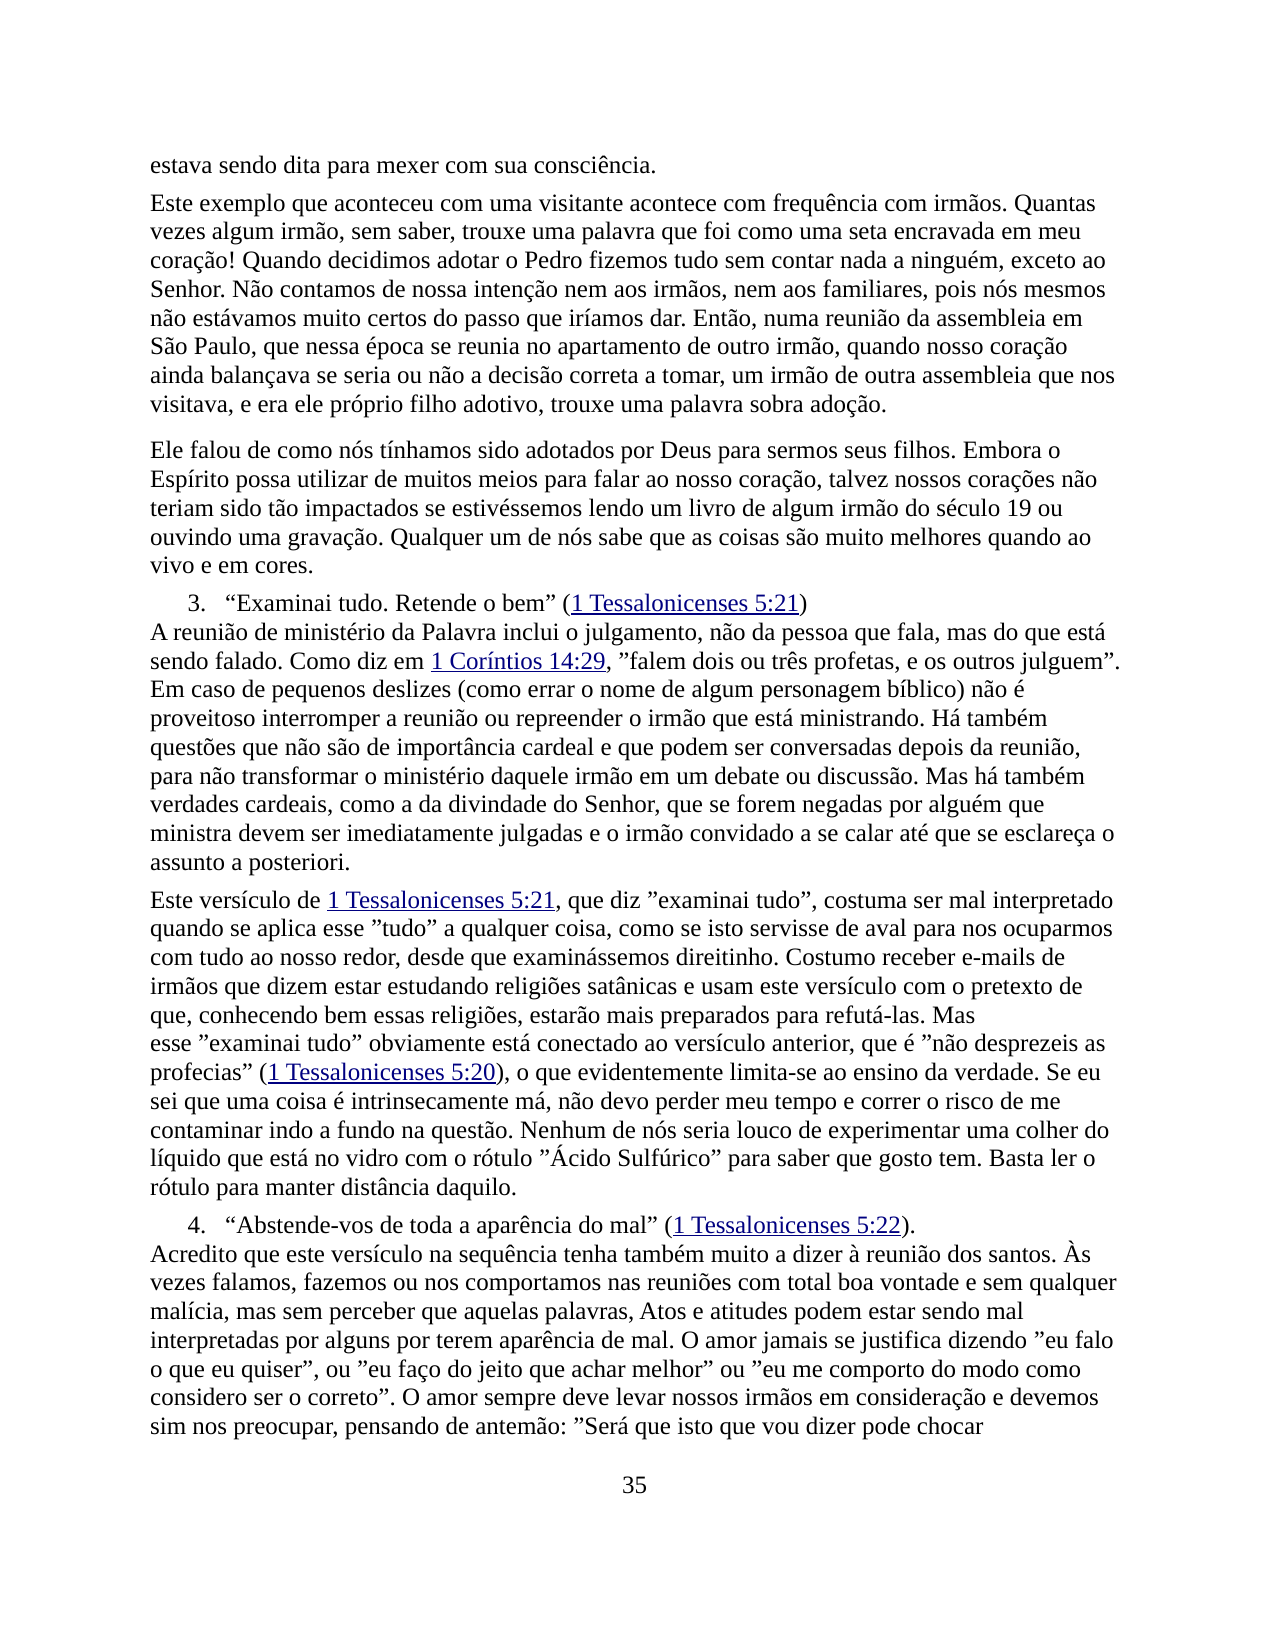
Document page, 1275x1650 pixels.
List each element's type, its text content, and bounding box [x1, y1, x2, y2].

list “Abstende-vos de toda a aparência do mal” (1 Tessalonicenses 5:22). [187, 1210, 1125, 1239]
text Ele falou de como nós tínhamos sido adotados por Deus para sermos seus filhos. Embora o Espírito possa utilizar de muitos meios para falar ao nosso coração, talvez nossos corações não teriam sido tão impactados se estivéssemos lendo um livro de algum irmão do século 19 ou ouvindo uma gravação. Qualquer um de nós sabe que as coisas são muito melhores quando ao vivo e em cores. [150, 436, 1125, 579]
text Este versículo de 1 Tessalonicenses 5:21, que diz ”examinai tudo”, costuma ser mal interpretado quando se aplica esse ”tudo” a qualquer coisa, como se isto servisse de aval para nos ocuparmos com tudo ao nosso redor, desde que examinássemos direitinho. Costumo receber e-mails de irmãos que dizem estar estudando religiões satânicas e usam este versículo com o pretexto de que, conhecendo bem essas religiões, estarão mais preparados para refutá-las. Mas esse ”examinai tudo” obviamente está conectado ao versículo anterior, que é ”não desprezeis as profecias” (1 Tessalonicenses 5:20), o que evidentemente limita-se ao ensino da verdade. Se eu sei que uma coisa é intrinsecamente má, não devo perder meu tempo e correr o risco de me contaminar indo a fundo na questão. Nenhum de nós seria louco de experimentar uma colher do líquido que está no vidro com o rótulo ”Ácido Sulfúrico” para saber que gosto tem. Basta ler o rótulo para manter distância daquilo. [150, 885, 1125, 1201]
text estava sendo dita para mexer com sua consciência. [150, 150, 1125, 179]
text A reunião de ministério da Palavra inclui o julgamento, não da pessoa que fala, mas do que está sendo falado. Como diz em 1 Coríntios 14:29, ”falem dois ou três profetas, e os outros julguem”. Em caso de pequenos deslizes (como errar o nome de algum personagem bíblico) não é proveitoso interromper a reunião ou repreender o irmão que está ministrando. Há também questões que não são de importância cardeal e que podem ser conversadas depois da reunião, para não transformar o ministério daquele irmão em um debate ou discussão. Mas há também verdades cardeais, como a da divindade do Senhor, que se forem negadas por alguém que ministra devem ser imediatamente julgadas e o irmão convidado a se calar até que se esclareça o assunto a posteriori. [150, 617, 1125, 876]
list “Examinai tudo. Retende o bem” (1 Tessalonicenses 5:21) [187, 588, 1125, 617]
text Este exemplo que aconteceu com uma visitante acontece com frequência com irmãos. Quantas vezes algum irmão, sem saber, trouxe uma palavra que foi como uma seta encravada em meu coração! Quando decidimos adotar o Pedro fizemos tudo sem contar nada a ninguém, exceto ao Senhor. Não contamos de nossa intenção nem aos irmãos, nem aos familiares, pois nós mesmos não estávamos muito certos do passo que iríamos dar. Então, numa reunião da assembleia em São Paulo, que nessa época se reunia no apartamento de outro irmão, quando nosso coração ainda balançava se seria ou não a decisão correta a tomar, um irmão de outra assembleia que nos visitava, e era ele próprio filho adotivo, trouxe uma palavra sobra adoção. [150, 188, 1125, 418]
text Acredito que este versículo na sequência tenha também muito a dizer à reunião dos santos. Às vezes falamos, fazemos ou nos comportamos nas reuniões com total boa vontade e sem qualquer malícia, mas sem perceber que aquelas palavras, Atos e atitudes podem estar sendo mal interpretadas por alguns por terem aparência de mal. O amor jamais se justifica dizendo ”eu falo o que eu quiser”, ou ”eu faço do jeito que achar melhor” ou ”eu me comporto do modo como considero ser o correto”. O amor sempre deve levar nossos irmãos em consideração e devemos sim nos preocupar, pensando de antemão: ”Será que isto que vou dizer pode chocar [150, 1239, 1125, 1440]
